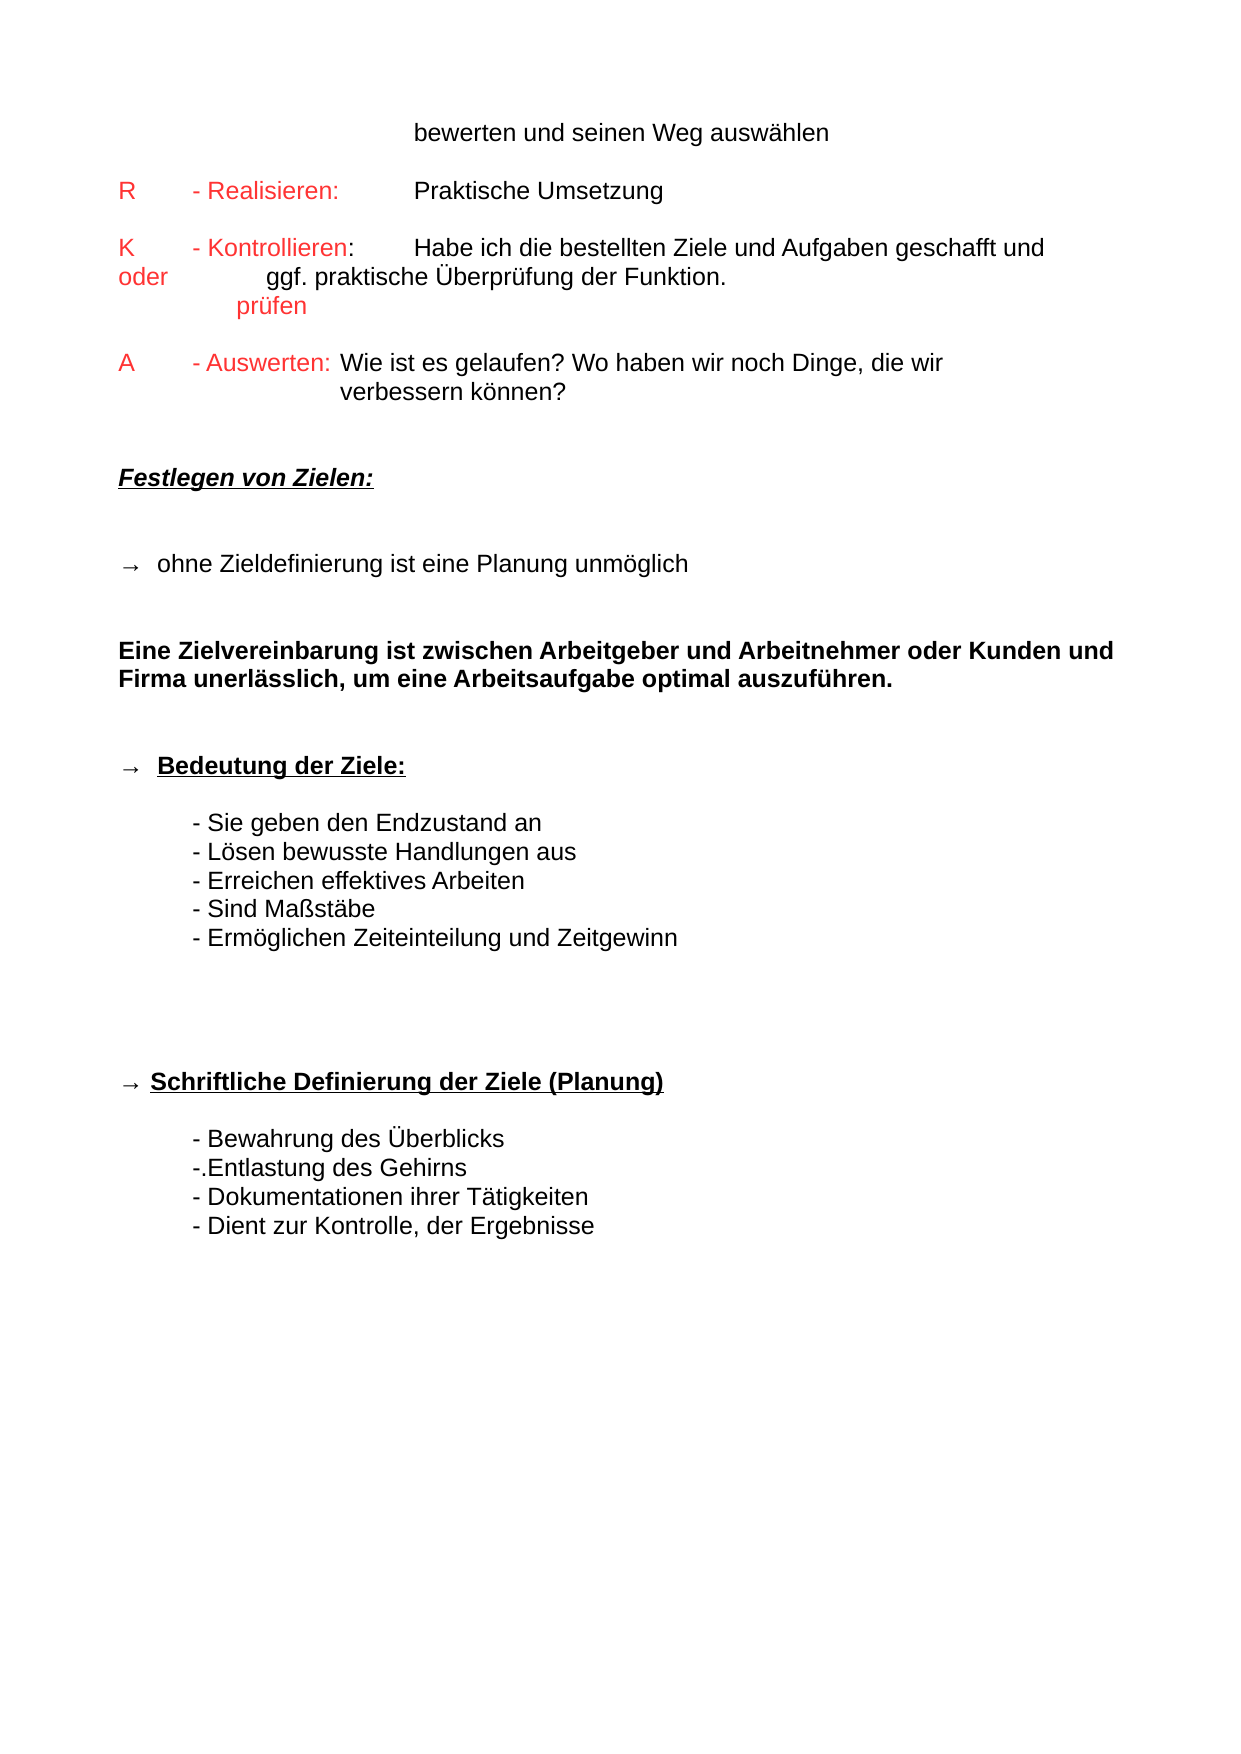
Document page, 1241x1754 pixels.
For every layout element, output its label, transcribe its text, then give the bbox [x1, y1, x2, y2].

text - Ermöglichen Zeiteinteilung und Zeitgewinn [118, 923, 1122, 952]
text Eine Zielvereinbarung ist zwischen Arbeitgeber und Arbeitnehmer oder Kunden und Firma unerlässlich, um eine Arbeitsaufgabe optimal auszuführen. [118, 636, 1122, 693]
text - Sind Maßstäbe [118, 894, 1122, 923]
text - Erreichen effektives Arbeiten [118, 866, 1122, 894]
text Festlegen von Zielen: [118, 463, 1122, 492]
text prüfen [118, 291, 1122, 319]
text - Lösen bewusste Handlungen aus [118, 837, 1122, 866]
text - Sie geben den Endzustand an [118, 808, 1122, 837]
text → Schriftliche Definierung der Ziele (Planung) [118, 1067, 1122, 1096]
text -.Entlastung des Gehirns [118, 1153, 1122, 1182]
text R - Realisieren: Praktische Umsetzung [118, 176, 1122, 204]
text A - Auswerten: Wie ist es gelaufen? Wo haben wir noch Dinge, die wir verbessern können? [118, 348, 1122, 406]
text - Bewahrung des Überblicks [118, 1124, 1122, 1153]
text - Dient zur Kontrolle, der Ergebnisse [118, 1211, 1122, 1239]
text bewerten und seinen Weg auswählen [118, 118, 1122, 147]
text → ohne Zieldefinierung ist eine Planung unmöglich [118, 549, 1122, 578]
text K - Kontrollieren: Habe ich die bestellten Ziele und Aufgaben geschafft und oder ggf. praktische Überprüfung der Funktion. [118, 233, 1122, 291]
text - Dokumentationen ihrer Tätigkeiten [118, 1182, 1122, 1211]
text → Bedeutung der Ziele: [118, 751, 1122, 779]
